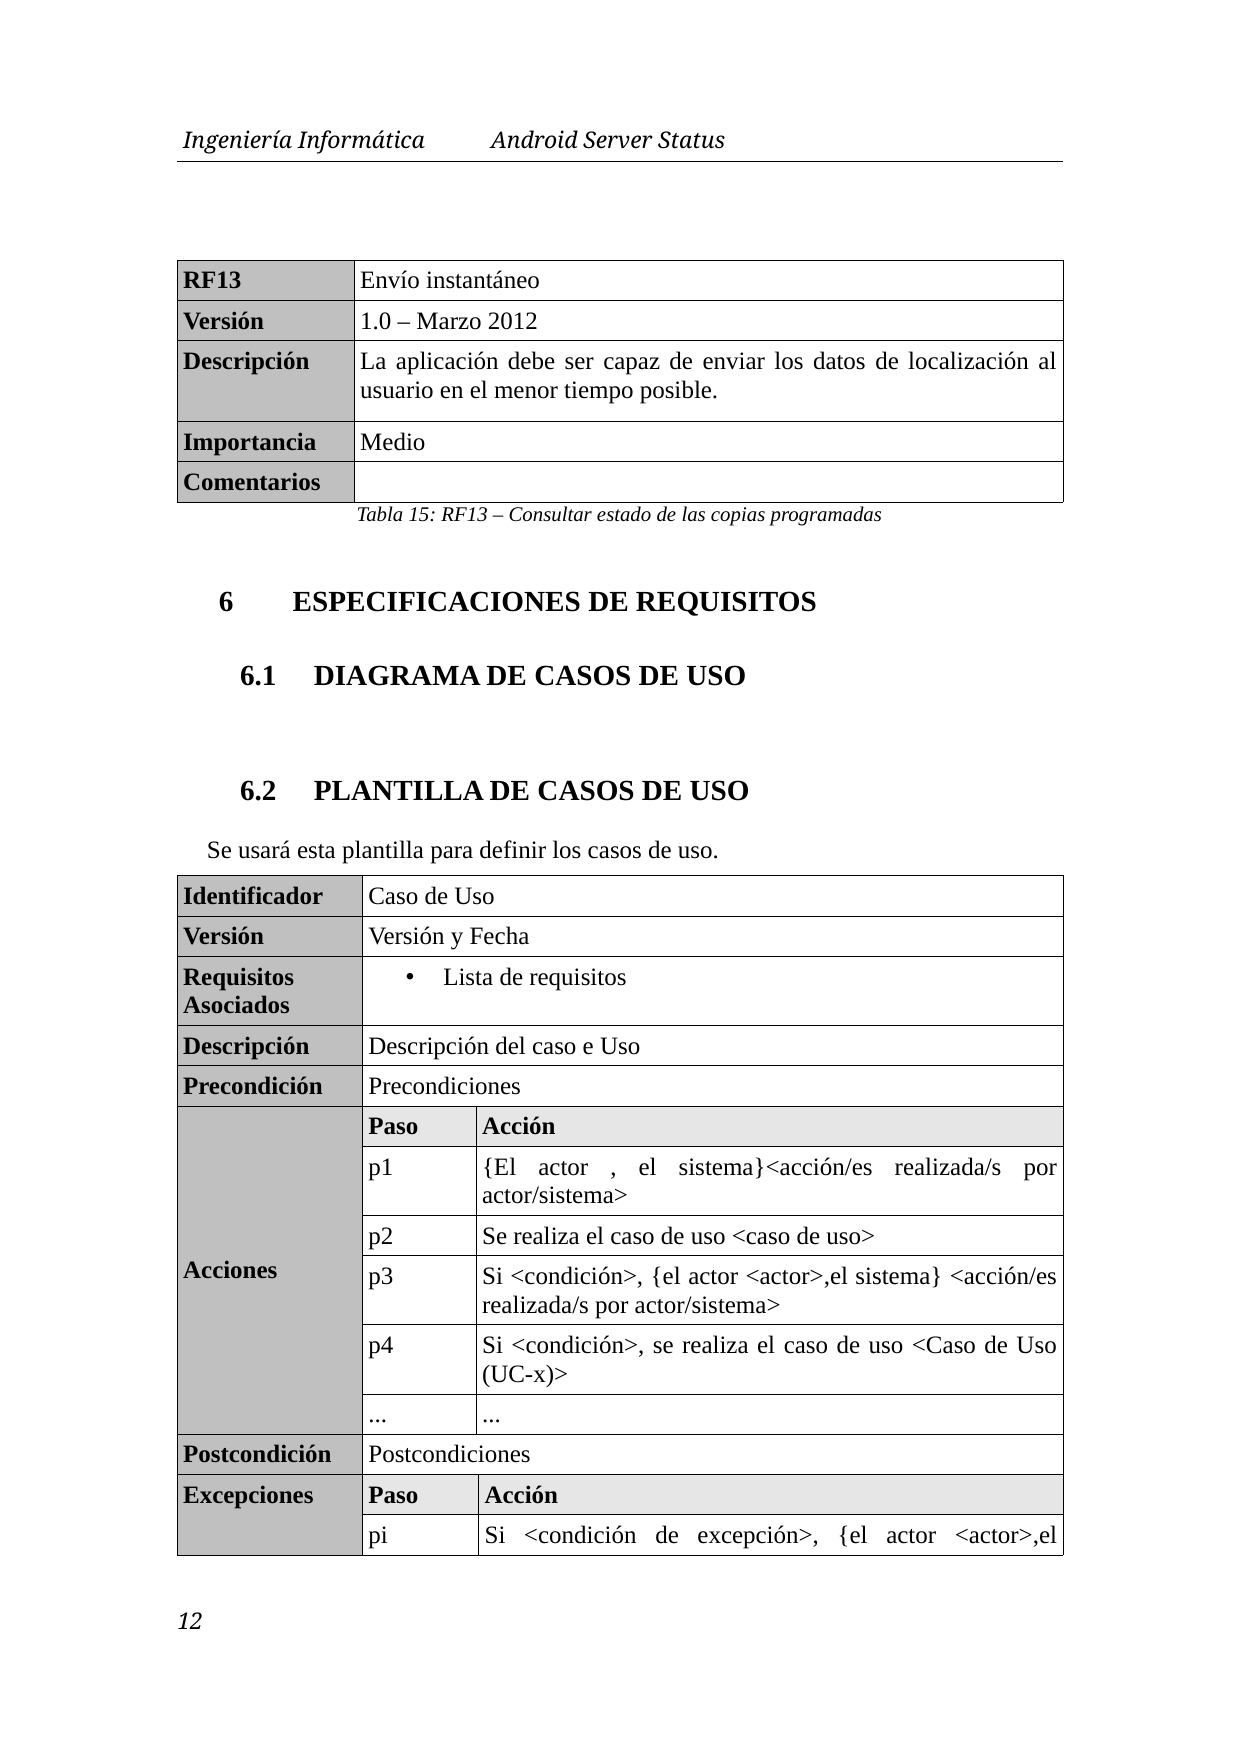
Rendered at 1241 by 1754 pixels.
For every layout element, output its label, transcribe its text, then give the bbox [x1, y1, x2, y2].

table_cell Si <condición>, {el actor <actor>,el sistema} <acción/es realizada/s por actor/sistema> [477, 1256, 1063, 1324]
table_cell p2 [363, 1216, 476, 1255]
table_cell Paso [363, 1107, 476, 1146]
table_cell p1 [363, 1147, 476, 1215]
table_cell Medio [355, 422, 1063, 461]
table_cell Versión [178, 917, 362, 956]
table_cell Acciones [178, 1107, 362, 1434]
table_cell Acción [477, 1107, 1063, 1146]
table_cell Versión y Fecha [363, 917, 1063, 956]
table_header Caso de Uso [363, 876, 1063, 916]
table_cell Comentarios [178, 462, 354, 502]
table_cell Precondición [178, 1066, 362, 1106]
table_cell [355, 462, 1063, 502]
table_cell Si <condición>, se realiza el caso de uso <Caso de Uso (UC-x)> [477, 1325, 1063, 1393]
table_cell Versión [178, 301, 354, 340]
table_cell pi [363, 1515, 478, 1555]
table_cell Descripción [178, 341, 354, 421]
table_cell Paso [363, 1475, 478, 1514]
table_cell {El actor , el sistema}<acción/es realizada/s por actor/sistema> [477, 1147, 1063, 1215]
subtitle Especificaciones de requisitos [218, 584, 1063, 618]
table_cell La aplicación debe ser capaz de enviar los datos de localización al usuario en el menor tiempo posible. [355, 341, 1063, 421]
text Se usará esta plantilla para definir los casos de uso. [177, 835, 1063, 863]
text Tabla 15: RF13 – Consultar estado de las copias programadas [177, 503, 1063, 526]
table_cell Descripción [178, 1026, 362, 1065]
table_cell Excepciones [178, 1475, 362, 1555]
table_cell p3 [363, 1256, 476, 1324]
table_cell p4 [363, 1325, 476, 1393]
table_cell Acción [479, 1475, 1063, 1514]
table_cell ... [363, 1395, 476, 1434]
table_cell Se realiza el caso de uso <caso de uso> [477, 1216, 1063, 1255]
table_cell 1.0 – Marzo 2012 [355, 301, 1063, 340]
subtitle Diagrama de casos de uso [240, 658, 1063, 692]
subtitle Plantilla de casos de uso [240, 773, 1063, 806]
table_cell Lista de requisitos [363, 957, 1063, 1025]
table_cell Precondiciones [363, 1066, 1063, 1106]
table_cell Si <condición de excepción>, {el actor <actor>,el [479, 1515, 1063, 1555]
table_cell Importancia [178, 422, 354, 461]
table_header Identificador [178, 876, 362, 916]
table_cell Postcondición [178, 1435, 362, 1474]
table_cell ... [477, 1395, 1063, 1434]
table_cell Descripción del caso e Uso [363, 1026, 1063, 1065]
table_cell Requisitos Asociados [178, 957, 362, 1025]
table_header Envío instantáneo [355, 261, 1063, 300]
table_header RF13 [178, 261, 354, 300]
table_cell Postcondiciones [363, 1435, 1063, 1474]
